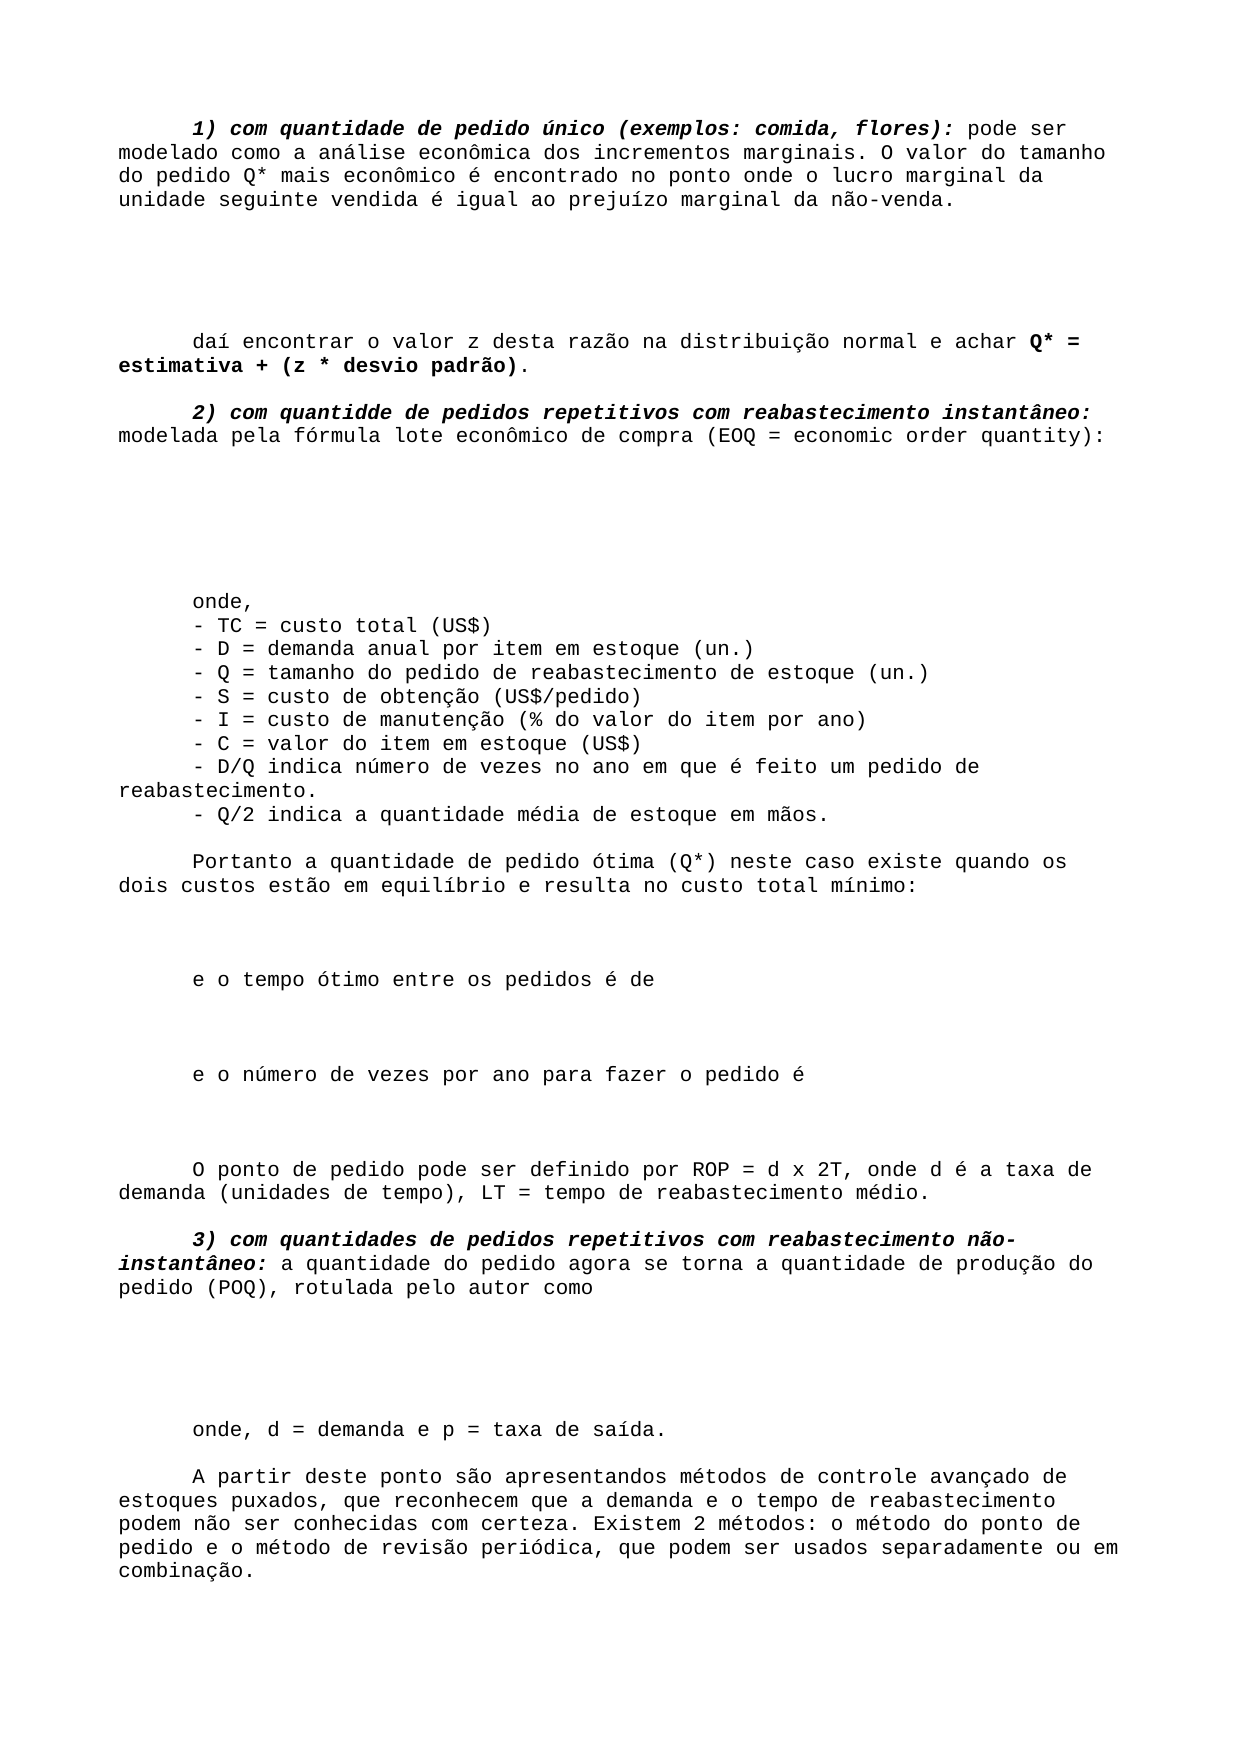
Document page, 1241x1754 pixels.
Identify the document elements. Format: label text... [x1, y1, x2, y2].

text - C = valor do item em estoque (US$) [118, 733, 1122, 757]
text onde, d = demanda e p = taxa de saída. [118, 1419, 1122, 1442]
text - Q = tamanho do pedido de reabastecimento de estoque (un.) [118, 662, 1122, 686]
text - TC = custo total (US$) [118, 615, 1122, 638]
text Portanto a quantidade de pedido ótima (Q*) neste caso existe quando os dois custos estão em equilíbrio e resulta no custo total mínimo: [118, 851, 1122, 898]
text - S = custo de obtenção (US$/pedido) [118, 686, 1122, 709]
text O ponto de pedido pode ser definido por ROP = d x 2T, onde d é a taxa de demanda (unidades de tempo), LT = tempo de reabastecimento médio. [118, 1158, 1122, 1206]
text - Q/2 indica a quantidade média de estoque em mãos. [118, 804, 1122, 827]
text 1) com quantidade de pedido único (exemplos: comida, flores): pode ser modelado como a análise econômica dos incrementos marginais. O valor do tamanho do pedido Q* mais econômico é encontrado no ponto onde o lucro marginal da unidade seguinte vendida é igual ao prejuízo marginal da não-venda. [118, 118, 1122, 213]
text - D/Q indica número de vezes no ano em que é feito um pedido de reabastecimento. [118, 757, 1122, 804]
text 3) com quantidades de pedidos repetitivos com reabastecimento não-instantâneo: a quantidade do pedido agora se torna a quantidade de produção do pedido (POQ), rotulada pelo autor como [118, 1229, 1122, 1300]
text - D = demanda anual por item em estoque (un.) [118, 638, 1122, 662]
text e o número de vezes por ano para fazer o pedido é [118, 1064, 1122, 1088]
text daí encontrar o valor z desta razão na distribuição normal e achar Q* = estimativa + (z * desvio padrão). [118, 331, 1122, 378]
text e o tempo ótimo entre os pedidos é de [118, 969, 1122, 993]
text 2) com quantidde de pedidos repetitivos com reabastecimento instantâneo: modelada pela fórmula lote econômico de compra (EOQ = economic order quantity): [118, 402, 1122, 449]
text A partir deste ponto são apresentandos métodos de controle avançado de estoques puxados, que reconhecem que a demanda e o tempo de reabastecimento podem não ser conhecidas com certeza. Existem 2 métodos: o método do ponto de pedido e o método de revisão periódica, que podem ser usados separadamente ou em combinação. [118, 1466, 1122, 1584]
text onde, [118, 591, 1122, 615]
text - I = custo de manutenção (% do valor do item por ano) [118, 709, 1122, 733]
